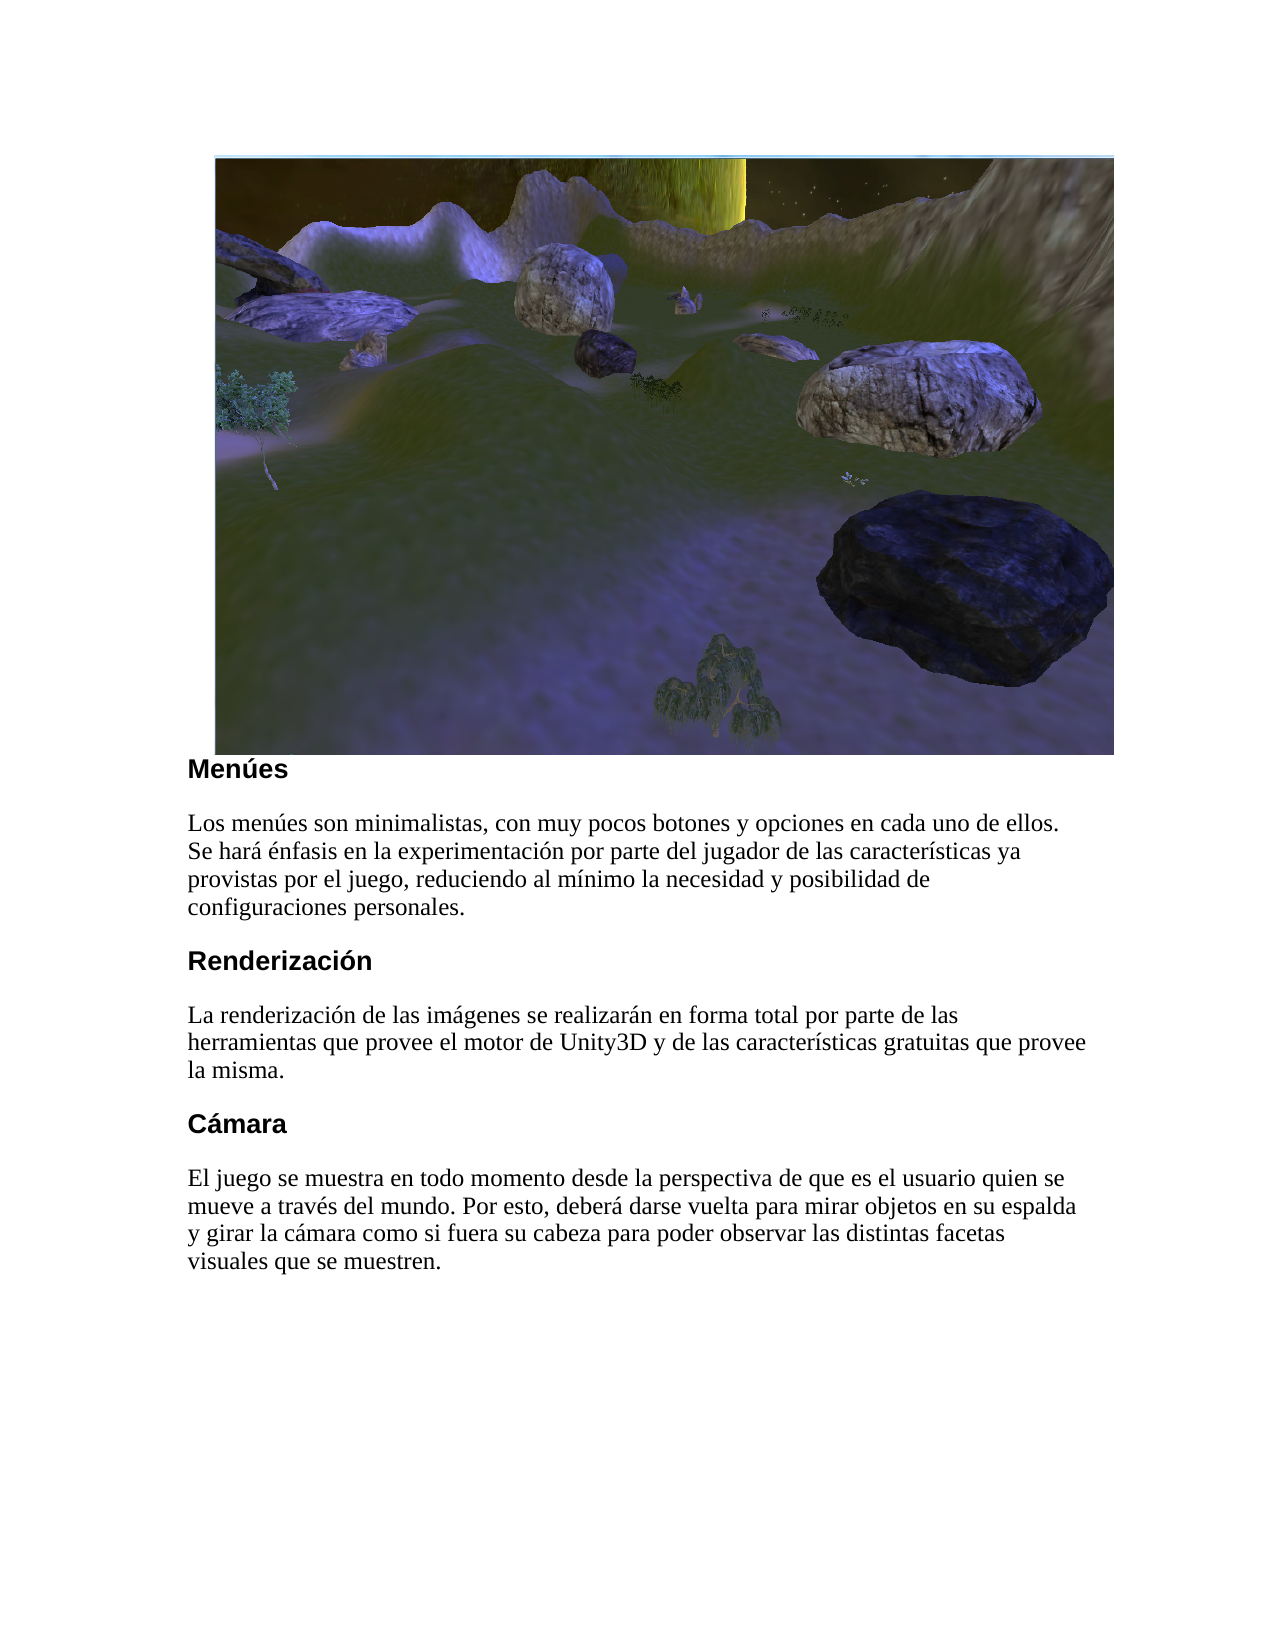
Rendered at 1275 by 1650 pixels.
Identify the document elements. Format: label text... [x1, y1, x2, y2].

text La renderización de las imágenes se realizarán en forma total por parte de las herramientas que provee el motor de Unity3D y de las características gratuitas que provee la misma. [187, 1001, 1087, 1084]
text El juego se muestra en todo momento desde la perspectiva de que es el usuario quien se mueve a través del mundo. Por esto, deberá darse vuelta para mirar objetos en su espalda y girar la cámara como si fuera su cabeza para poder observar las distintas facetas visuales que se muestren. [187, 1164, 1087, 1275]
subtitle Menúes [187, 150, 1087, 784]
subtitle Cámara [187, 1109, 1087, 1139]
picture [214, 155, 1114, 755]
text Los menúes son minimalistas, con muy pocos botones y opciones en cada uno de ellos. Se hará énfasis en la experimentación por parte del jugador de las características ya provistas por el juego, reduciendo al mínimo la necesidad y posibilidad de configuraciones personales. [187, 809, 1087, 920]
subtitle Renderización [187, 945, 1087, 976]
